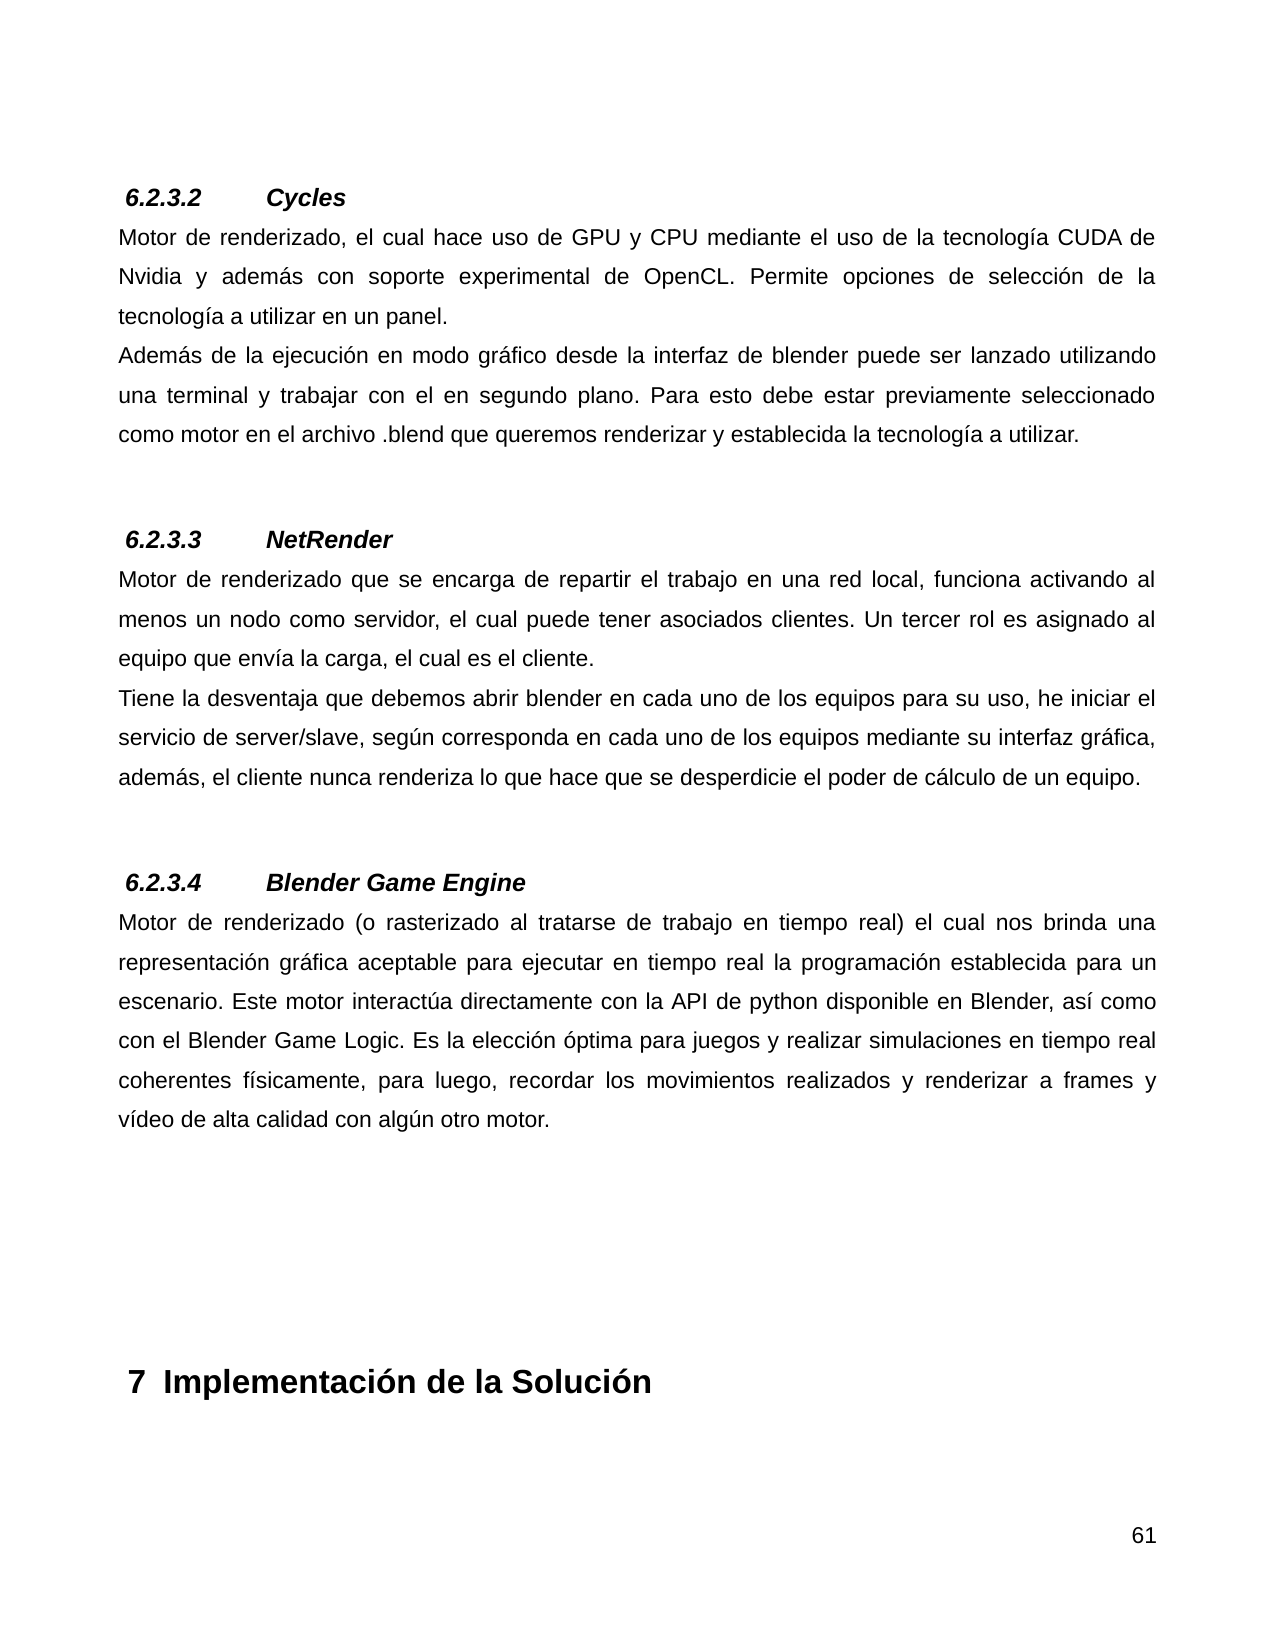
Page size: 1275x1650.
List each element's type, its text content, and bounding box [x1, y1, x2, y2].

text Motor de renderizado (o rasterizado al tratarse de trabajo en tiempo real) el cual nos brinda una representación gráfica aceptable para ejecutar en tiempo real la programación establecida para un escenario. Este motor interactúa directamente con la API de python disponible en Blender, así como con el Blender Game Logic. Es la elección óptima para juegos y realizar simulaciones en tiempo real coherentes físicamente, para luego, recordar los movimientos realizados y renderizar a frames y vídeo de alta calidad con algún otro motor. [118, 909, 1157, 1133]
subtitle Blender Game Engine [118, 868, 1157, 897]
text Motor de renderizado que se encarga de repartir el trabajo en una red local, funciona activando al menos un nodo como servidor, el cual puede tener asociados clientes. Un tercer rol es asignado al equipo que envía la carga, el cual es el cliente. [118, 566, 1157, 672]
subtitle NetRender [118, 525, 1157, 554]
subtitle Implementación de la Solución [118, 1362, 1157, 1401]
text Motor de renderizado, el cual hace uso de GPU y CPU mediante el uso de la tecnología CUDA de Nvidia y además con soporte experimental de OpenCL. Permite opciones de selección de la tecnología a utilizar en un panel. [118, 224, 1157, 329]
subtitle Cycles [118, 183, 1157, 211]
text Tiene la desventaja que debemos abrir blender en cada uno de los equipos para su uso, he iniciar el servicio de server/slave, según corresponda en cada uno de los equipos mediante su interfaz gráfica, además, el cliente nunca renderiza lo que hace que se desperdicie el poder de cálculo de un equipo. [118, 685, 1157, 790]
text Además de la ejecución en modo gráfico desde la interfaz de blender puede ser lanzado utilizando una terminal y trabajar con el en segundo plano. Para esto debe estar previamente seleccionado como motor en el archivo .blend que queremos renderizar y establecida la tecnología a utilizar. [118, 342, 1157, 448]
